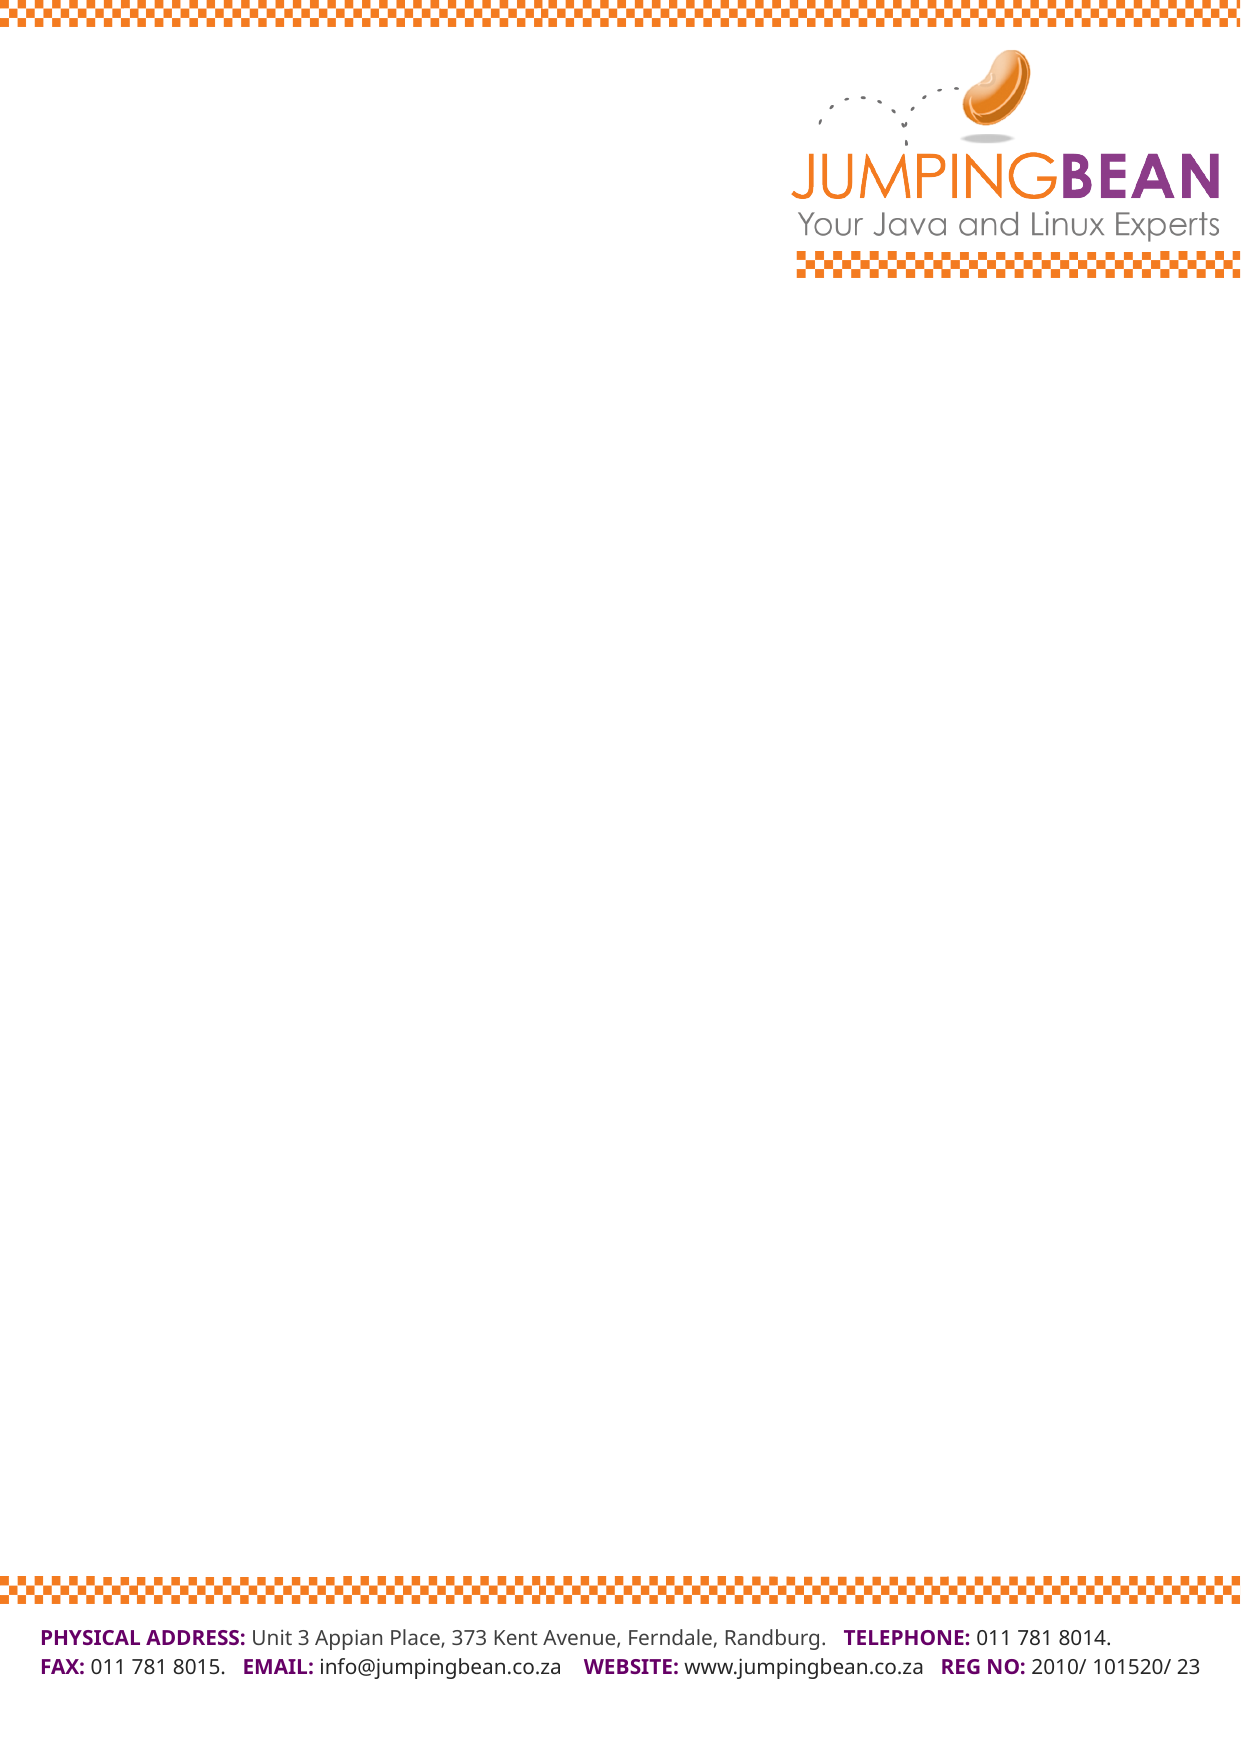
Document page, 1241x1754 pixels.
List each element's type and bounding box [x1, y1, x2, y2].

picture [786, 35, 1241, 278]
picture [0, 1576, 1241, 1604]
picture [0, 0, 1241, 27]
